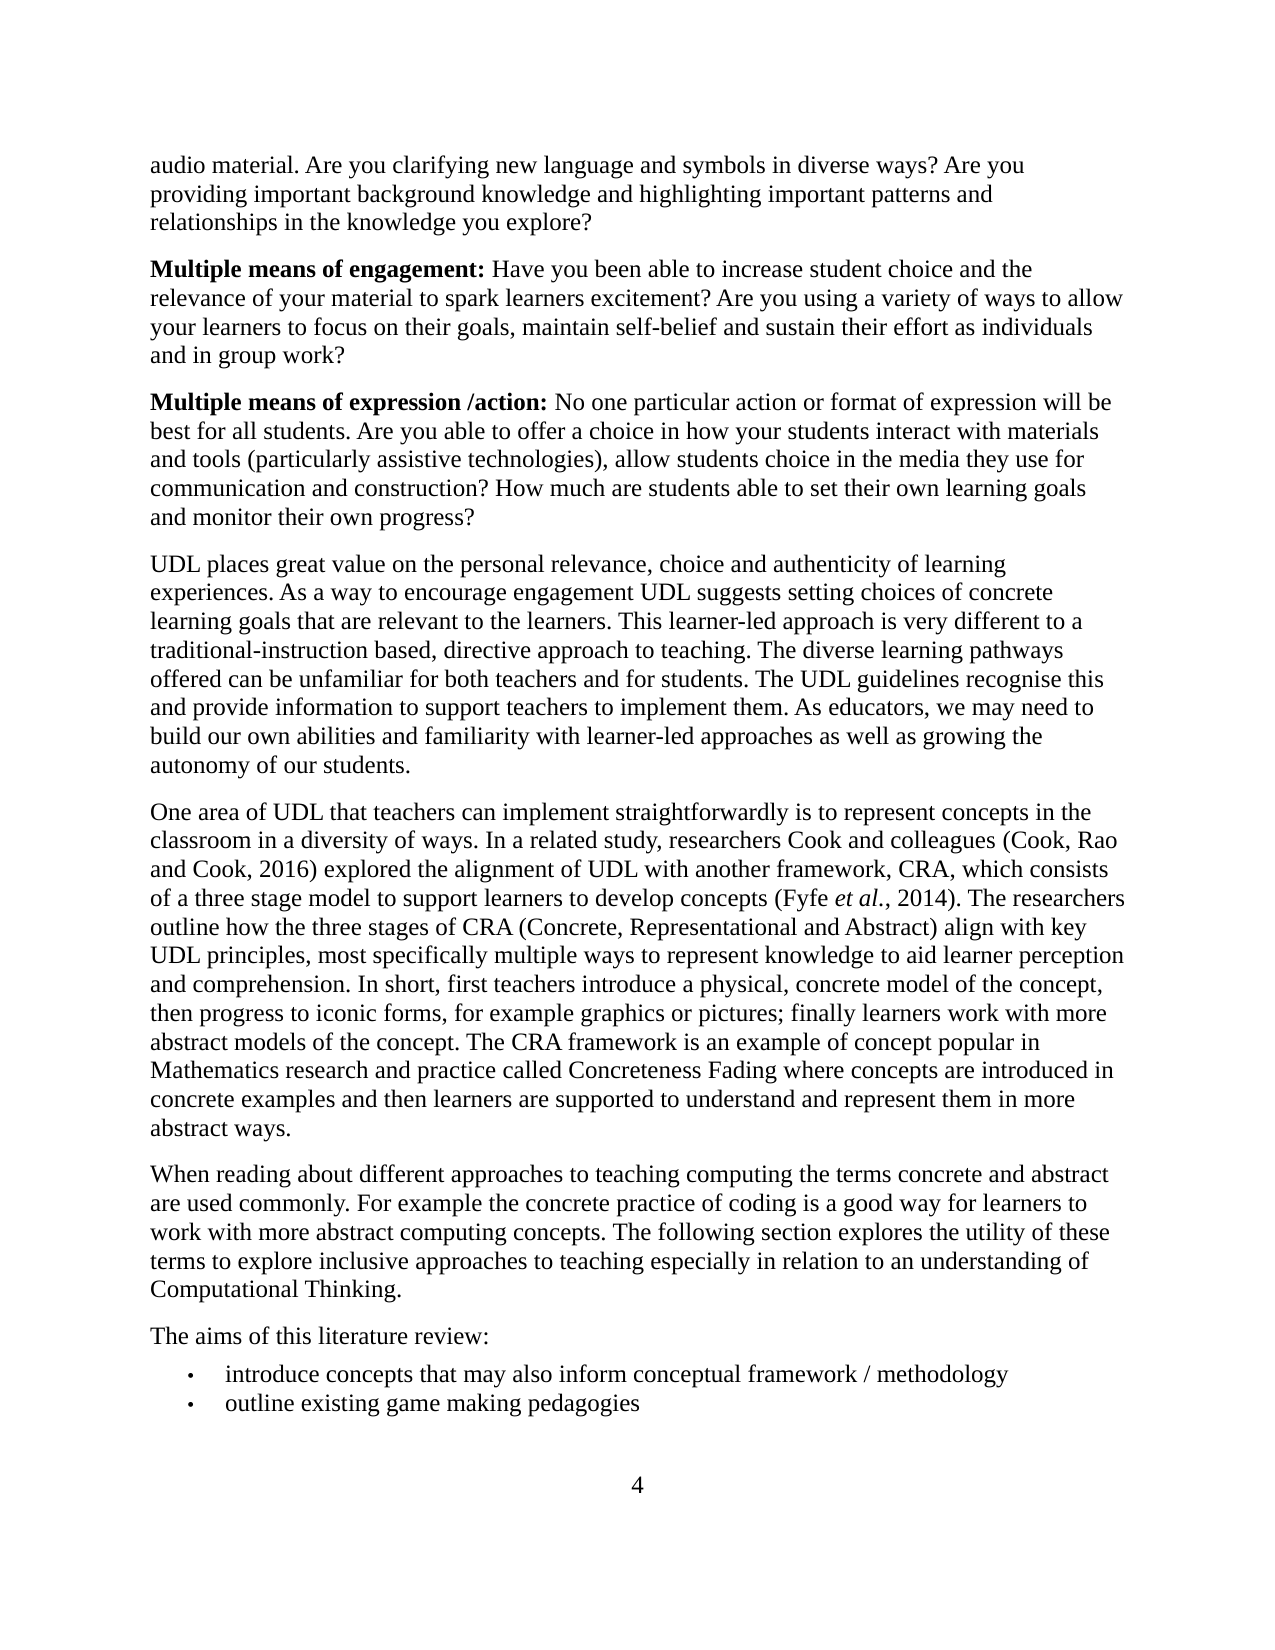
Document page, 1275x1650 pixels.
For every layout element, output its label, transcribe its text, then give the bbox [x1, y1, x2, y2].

list introduce concepts that may also inform conceptual framework / methodology [187, 1359, 1125, 1388]
text The aims of this literature review: [150, 1321, 1125, 1350]
text One area of UDL that teachers can implement straightforwardly is to represent concepts in the classroom in a diversity of ways. In a related study, researchers Cook and colleagues (Cook, Rao and Cook, 2016) explored the alignment of UDL with another framework, CRA, which consists of a three stage model to support learners to develop concepts (Fyfe et al., 2014). The researchers outline how the three stages of CRA (Concrete, Representational and Abstract) align with key UDL principles, most specifically multiple ways to represent knowledge to aid learner perception and comprehension. In short, first teachers introduce a physical, concrete model of the concept, then progress to iconic forms, for example graphics or pictures; finally learners work with more abstract models of the concept. The CRA framework is an example of concept popular in Mathematics research and practice called Concreteness Fading where concepts are introduced in concrete examples and then learners are supported to understand and represent them in more abstract ways. [150, 797, 1125, 1142]
text audio material. Are you clarifying new language and symbols in diverse ways? Are you providing important background knowledge and highlighting important patterns and relationships in the knowledge you explore? [150, 150, 1125, 236]
text When reading about different approaches to teaching computing the terms concrete and abstract are used commonly. For example the concrete practice of coding is a good way for learners to work with more abstract computing concepts. The following section explores the utility of these terms to explore inclusive approaches to teaching especially in relation to an understanding of Computational Thinking. [150, 1159, 1125, 1303]
text Multiple means of expression /action: No one particular action or format of expression will be best for all students. Are you able to offer a choice in how your students interact with materials and tools (particularly assistive technologies), allow students choice in the media they use for communication and construction? How much are students able to set their own learning goals and monitor their own progress? [150, 387, 1125, 531]
text Multiple means of engagement: Have you been able to increase student choice and the relevance of your material to spark learners excitement? Are you using a variety of ways to allow your learners to focus on their goals, maintain self-belief and sustain their effort as individuals and in group work? [150, 254, 1125, 369]
text UDL places great value on the personal relevance, choice and authenticity of learning experiences. As a way to encourage engagement UDL suggests setting choices of concrete learning goals that are relevant to the learners. This learner-led approach is very different to a traditional-instruction based, directive approach to teaching. The diverse learning pathways offered can be unfamiliar for both teachers and for students. The UDL guidelines recognise this and provide information to support teachers to implement them. As educators, we may need to build our own abilities and familiarity with learner-led approaches as well as growing the autonomy of our students. [150, 549, 1125, 779]
list outline existing game making pedagogies [187, 1388, 1125, 1416]
